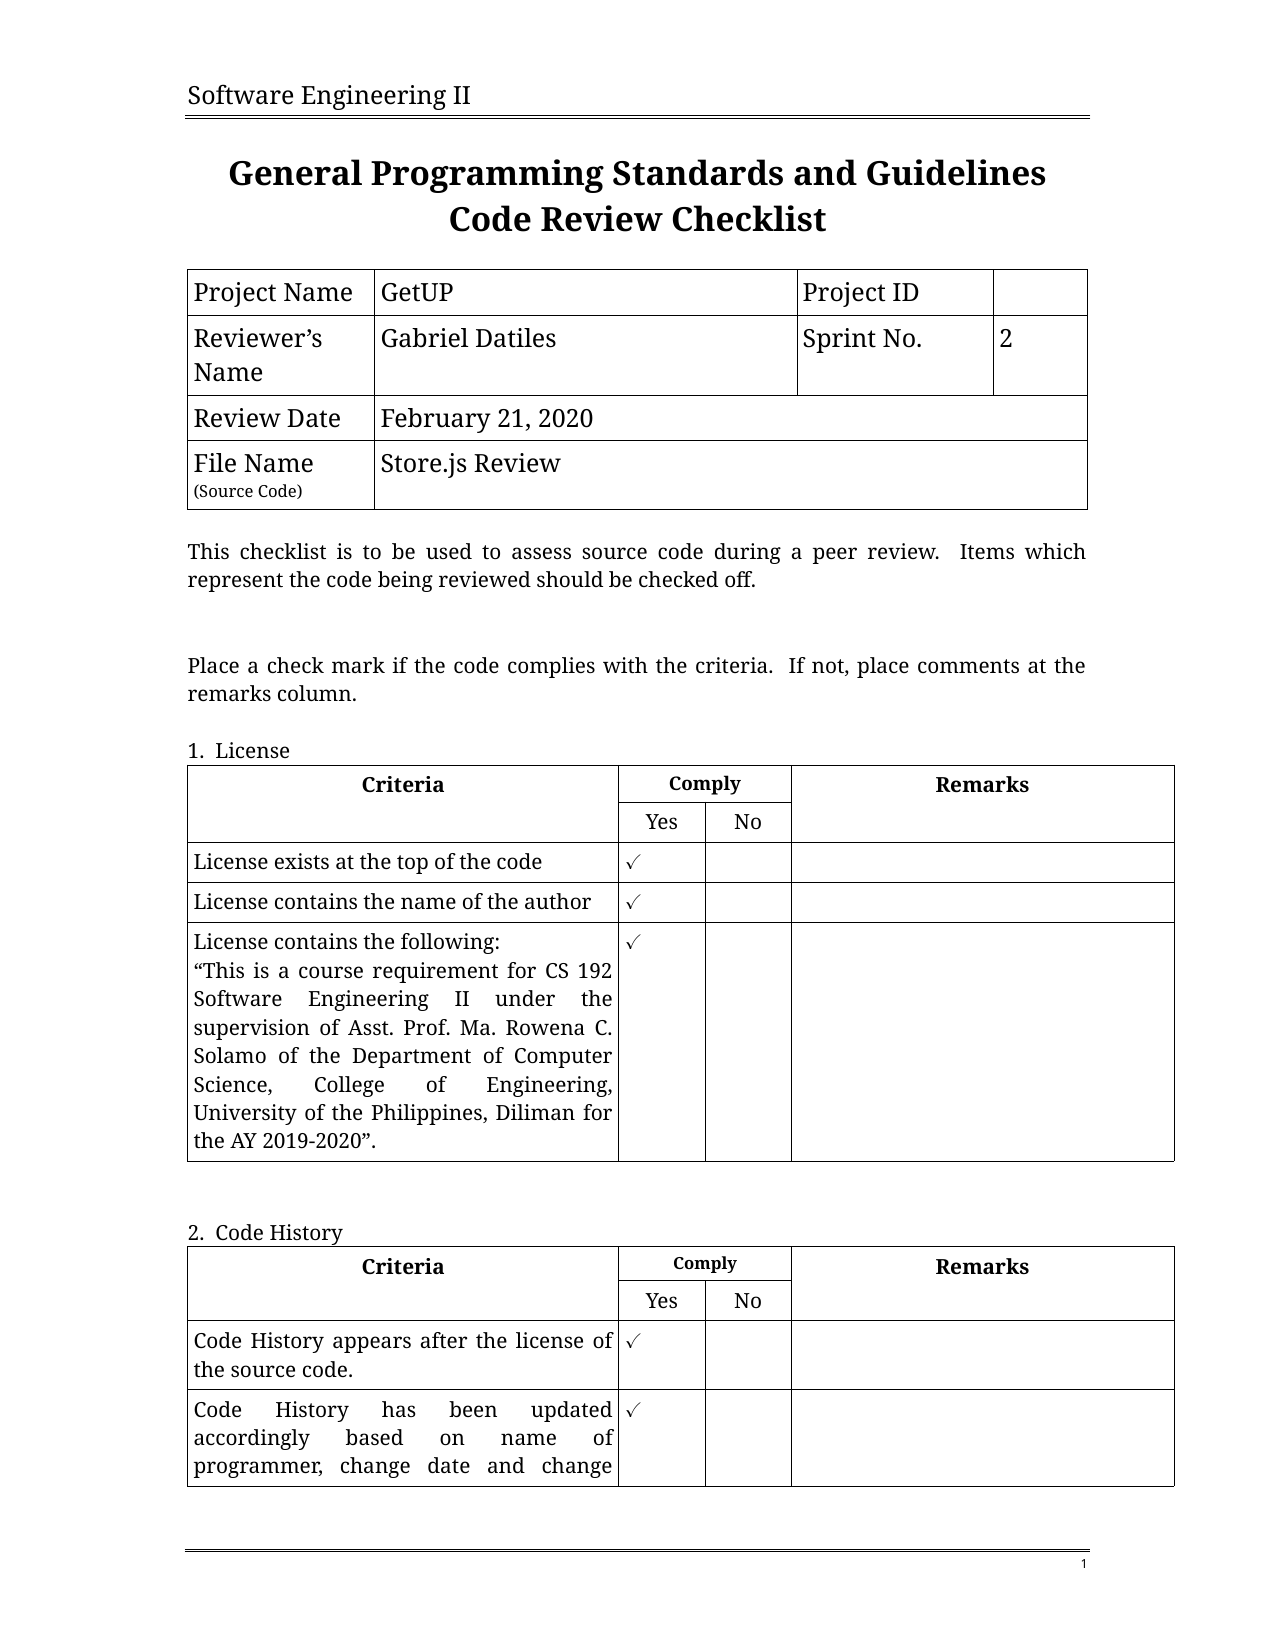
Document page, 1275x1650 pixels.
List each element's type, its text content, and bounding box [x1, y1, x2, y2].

table_cell File Name (Source Code) [188, 441, 374, 508]
table_header Comply [619, 766, 791, 802]
table_header Comply [619, 1247, 791, 1280]
table_header Project Name [188, 270, 374, 315]
table_cell [706, 843, 791, 882]
table_cell No [706, 1281, 791, 1320]
table_cell License exists at the top of the code [188, 843, 618, 882]
table_cell Store.js Review [375, 441, 1087, 508]
table_header GetUP [375, 270, 797, 315]
table_cell ✓ [619, 923, 705, 1161]
text 1. License [187, 736, 1087, 764]
table_cell Code History has been updated accordingly based on name of programmer, change date and change [188, 1390, 618, 1486]
table_header Criteria [188, 1247, 618, 1320]
table_cell License contains the following: “This is a course requirement for CS 192 Software Engineering II under the supervision of Asst. Prof. Ma. Rowena C. Solamo of the Department of Computer Science, College of Engineering, University of the Philippines, Diliman for the AY 2019-2020”. [188, 923, 618, 1161]
table_cell ✓ [619, 1390, 705, 1486]
table_cell [706, 1390, 791, 1486]
table_header Remarks [792, 1247, 1174, 1320]
table_cell Sprint No. [798, 316, 993, 394]
text General Programming Standards and Guidelines Code Review Checklist [187, 150, 1087, 241]
table_cell [792, 843, 1174, 882]
table_cell February 21, 2020 [375, 396, 1087, 440]
table_cell Yes [619, 1281, 705, 1320]
text 2. Code History [187, 1218, 1087, 1246]
table_cell [792, 923, 1174, 1161]
table_cell [792, 1321, 1174, 1389]
table_cell ✓ [619, 1321, 705, 1389]
table_header [994, 270, 1087, 315]
table_cell [706, 1321, 791, 1389]
table_cell Reviewer’s Name [188, 316, 374, 394]
table_cell [706, 883, 791, 922]
table_cell Code History appears after the license of the source code. [188, 1321, 618, 1389]
table_cell 2 [994, 316, 1087, 394]
table_cell No [706, 803, 791, 842]
table_cell [792, 1390, 1174, 1486]
table_cell Review Date [188, 396, 374, 440]
table_cell ✓ [619, 883, 705, 922]
table_cell ✓ [619, 843, 705, 882]
text Place a check mark if the code complies with the criteria. If not, place comments at the remarks column. [187, 651, 1087, 708]
table_header Remarks [792, 766, 1174, 842]
table_cell [792, 883, 1174, 922]
table_cell Gabriel Datiles [375, 316, 797, 394]
table_cell Yes [619, 803, 705, 842]
table_cell [706, 923, 791, 1161]
table_header Project ID [798, 270, 993, 315]
table_cell License contains the name of the author [188, 883, 618, 922]
text This checklist is to be used to assess source code during a peer review. Items which represent the code being reviewed should be checked off. [187, 537, 1087, 594]
table_header Criteria [188, 766, 618, 842]
